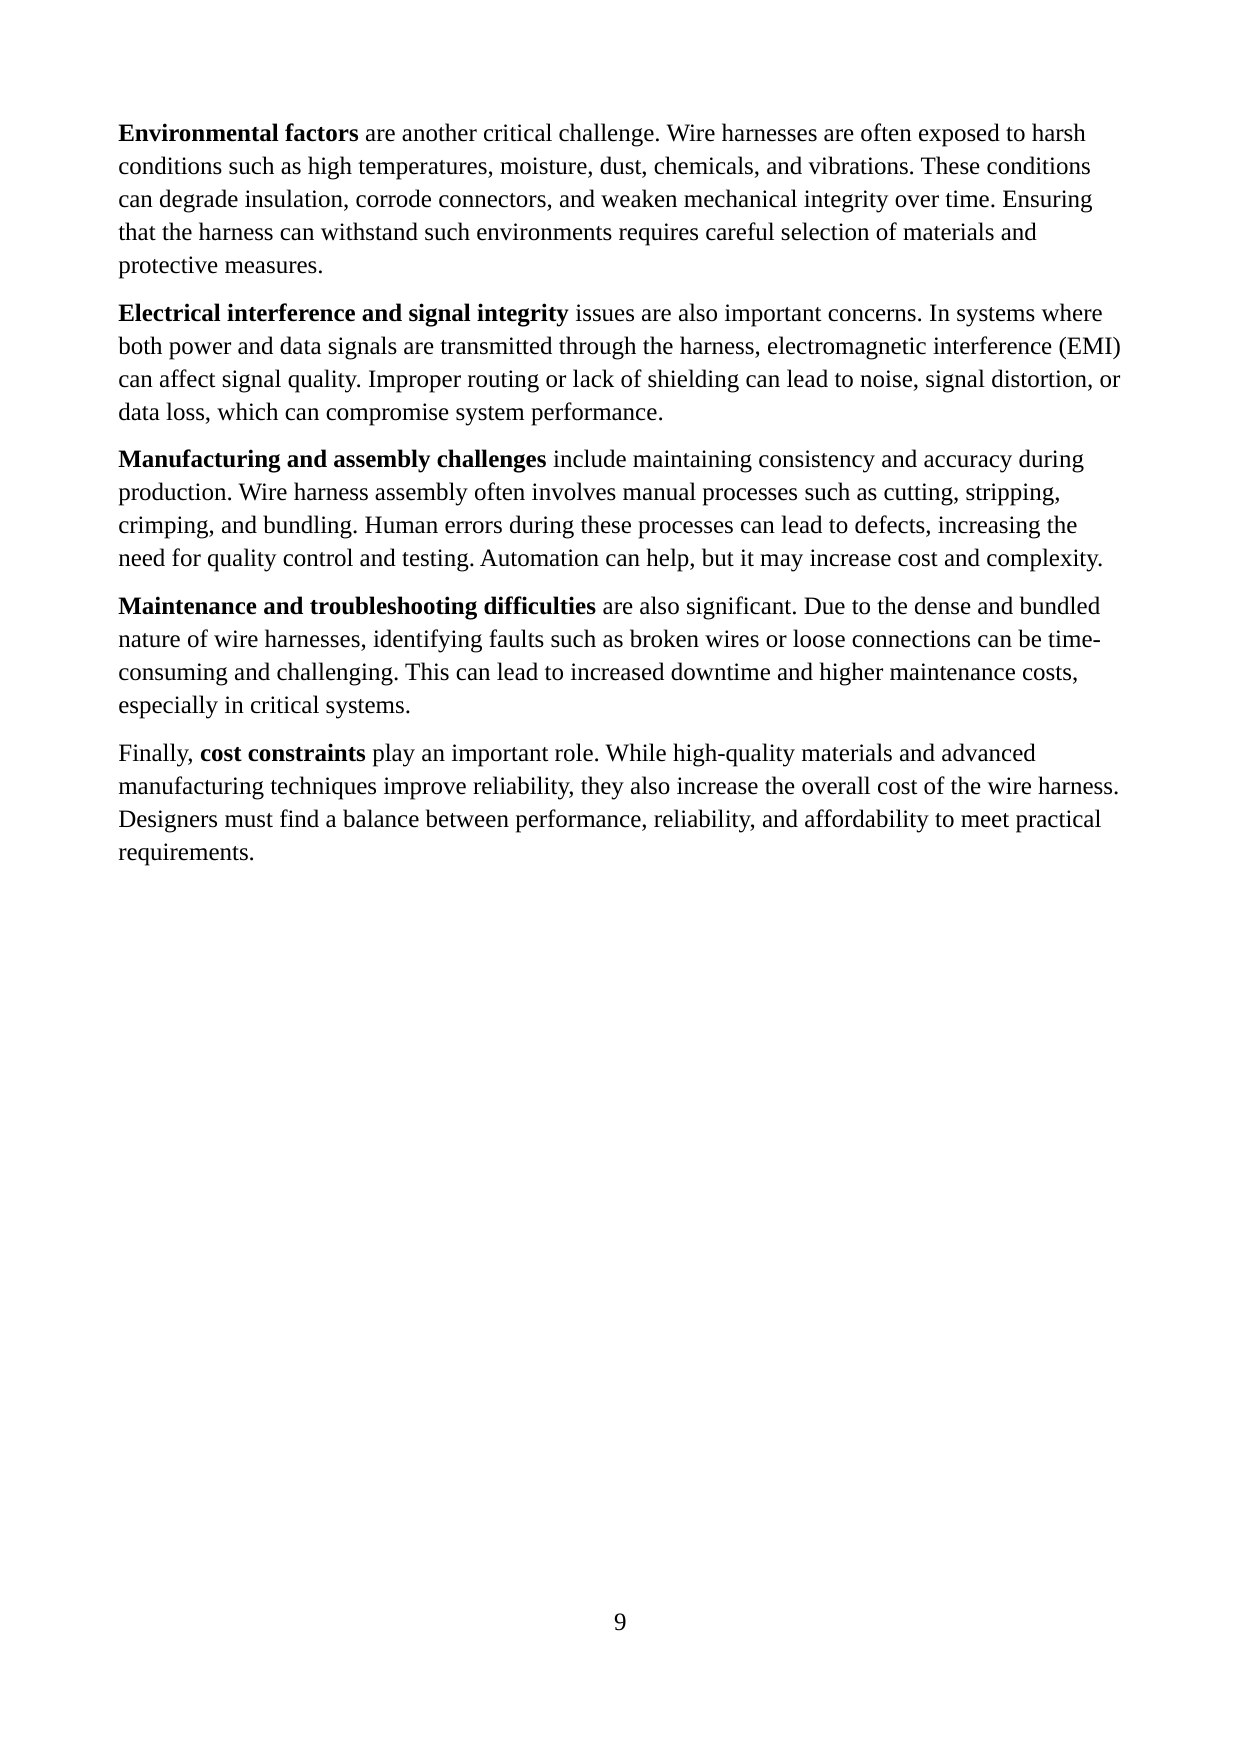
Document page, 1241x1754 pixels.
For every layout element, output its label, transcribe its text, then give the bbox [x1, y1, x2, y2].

text Manufacturing and assembly challenges include maintaining consistency and accuracy during production. Wire harness assembly often involves manual processes such as cutting, stripping, crimping, and bundling. Human errors during these processes can lead to defects, increasing the need for quality control and testing. Automation can help, but it may increase cost and complexity. [118, 444, 1122, 572]
text Maintenance and troubleshooting difficulties are also significant. Due to the dense and bundled nature of wire harnesses, identifying faults such as broken wires or loose connections can be time-consuming and challenging. This can lead to increased downtime and higher maintenance costs, especially in critical systems. [118, 591, 1122, 719]
text Electrical interference and signal integrity issues are also important concerns. In systems where both power and data signals are transmitted through the harness, electromagnetic interference (EMI) can affect signal quality. Improper routing or lack of shielding can lead to noise, signal distortion, or data loss, which can compromise system performance. [118, 298, 1122, 426]
text Environmental factors are another critical challenge. Wire harnesses are often exposed to harsh conditions such as high temperatures, moisture, dust, chemicals, and vibrations. These conditions can degrade insulation, corrode connectors, and weaken mechanical integrity over time. Ensuring that the harness can withstand such environments requires careful selection of materials and protective measures. [118, 118, 1122, 279]
text Finally, cost constraints play an important role. While high-quality materials and advanced manufacturing techniques improve reliability, they also increase the overall cost of the wire harness. Designers must find a balance between performance, reliability, and affordability to meet practical requirements. [118, 738, 1122, 866]
